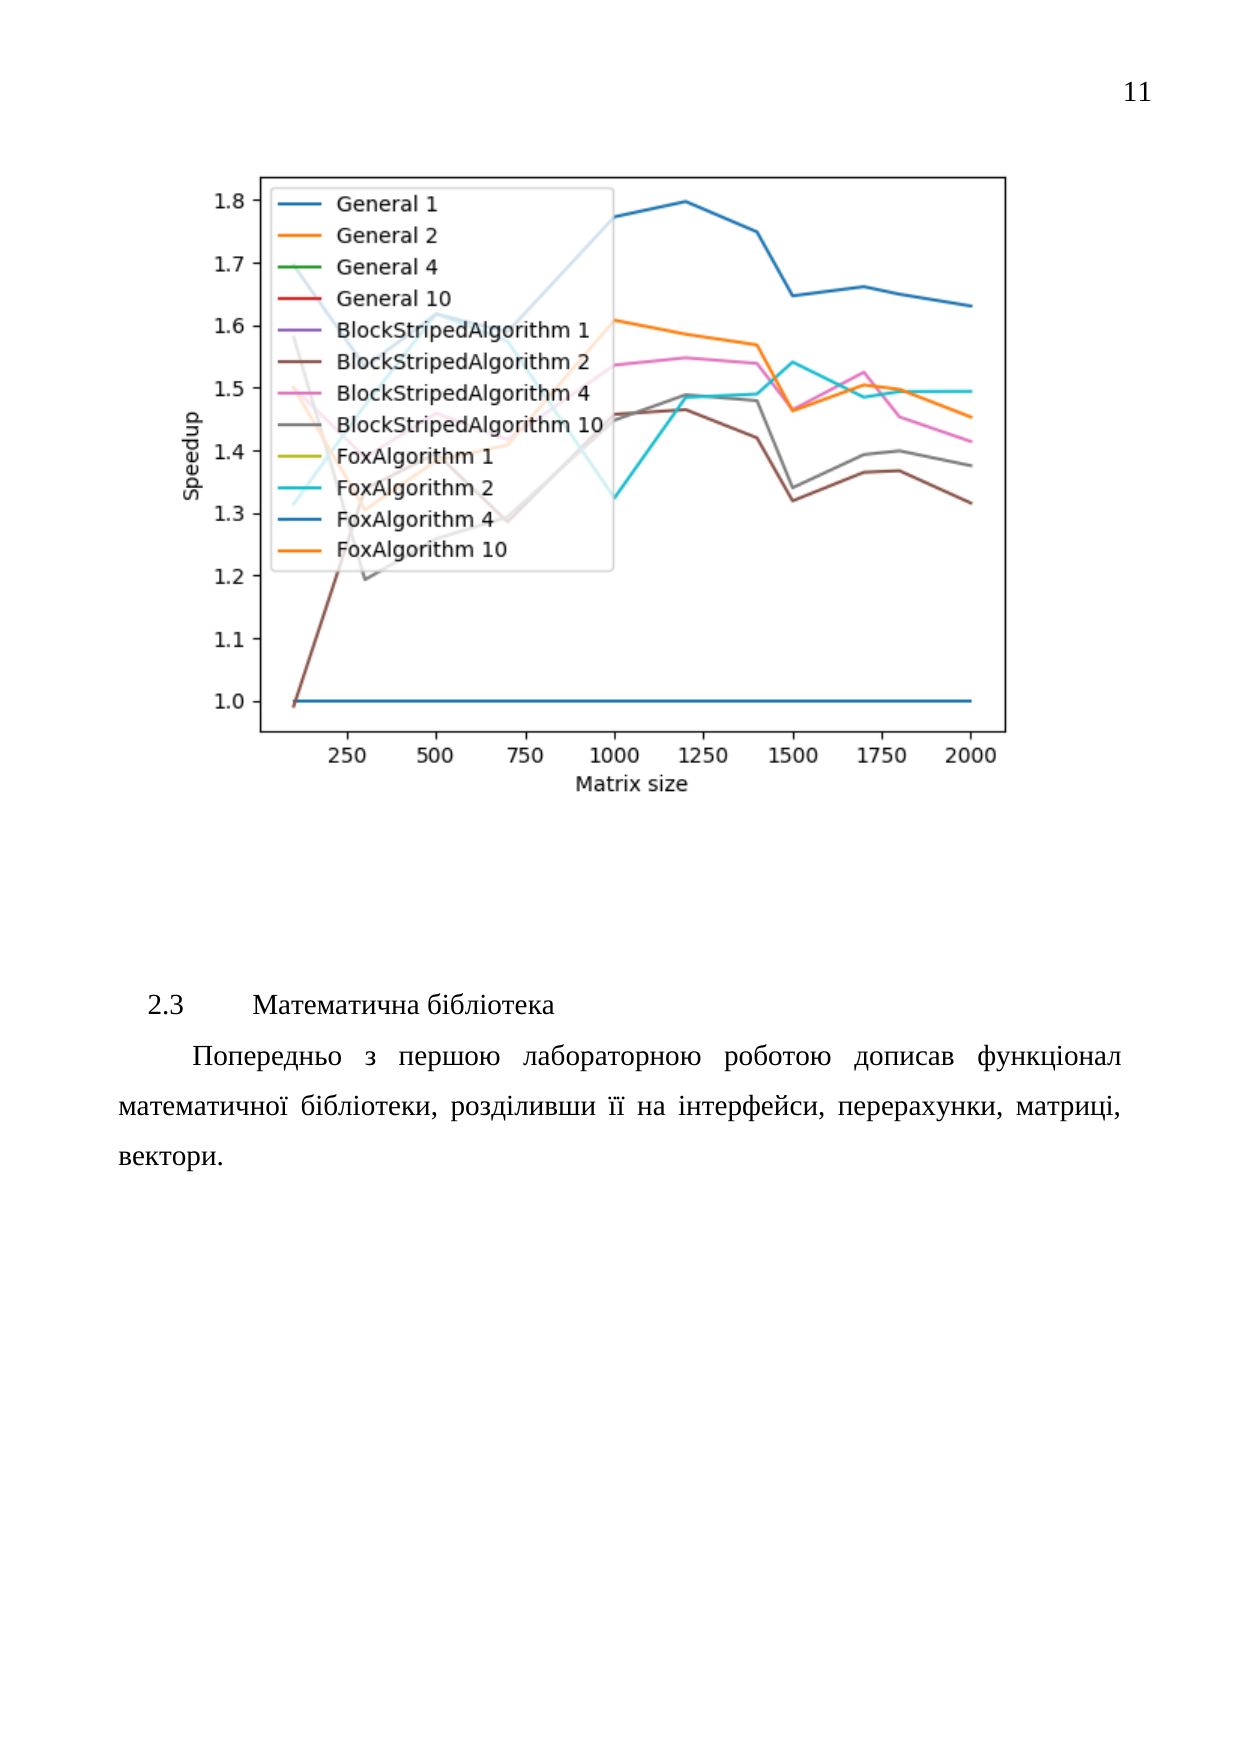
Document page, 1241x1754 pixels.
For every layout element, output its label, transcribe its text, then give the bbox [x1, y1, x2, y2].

text Попередньо з першою лабораторною роботою дописав функціонал математичної бібліотеки, розділивши її на інтерфейси, перерахунки, матриці, вектори. [118, 1038, 1122, 1172]
picture [140, 90, 1100, 811]
subtitle Математична бібліотека [118, 987, 1122, 1021]
